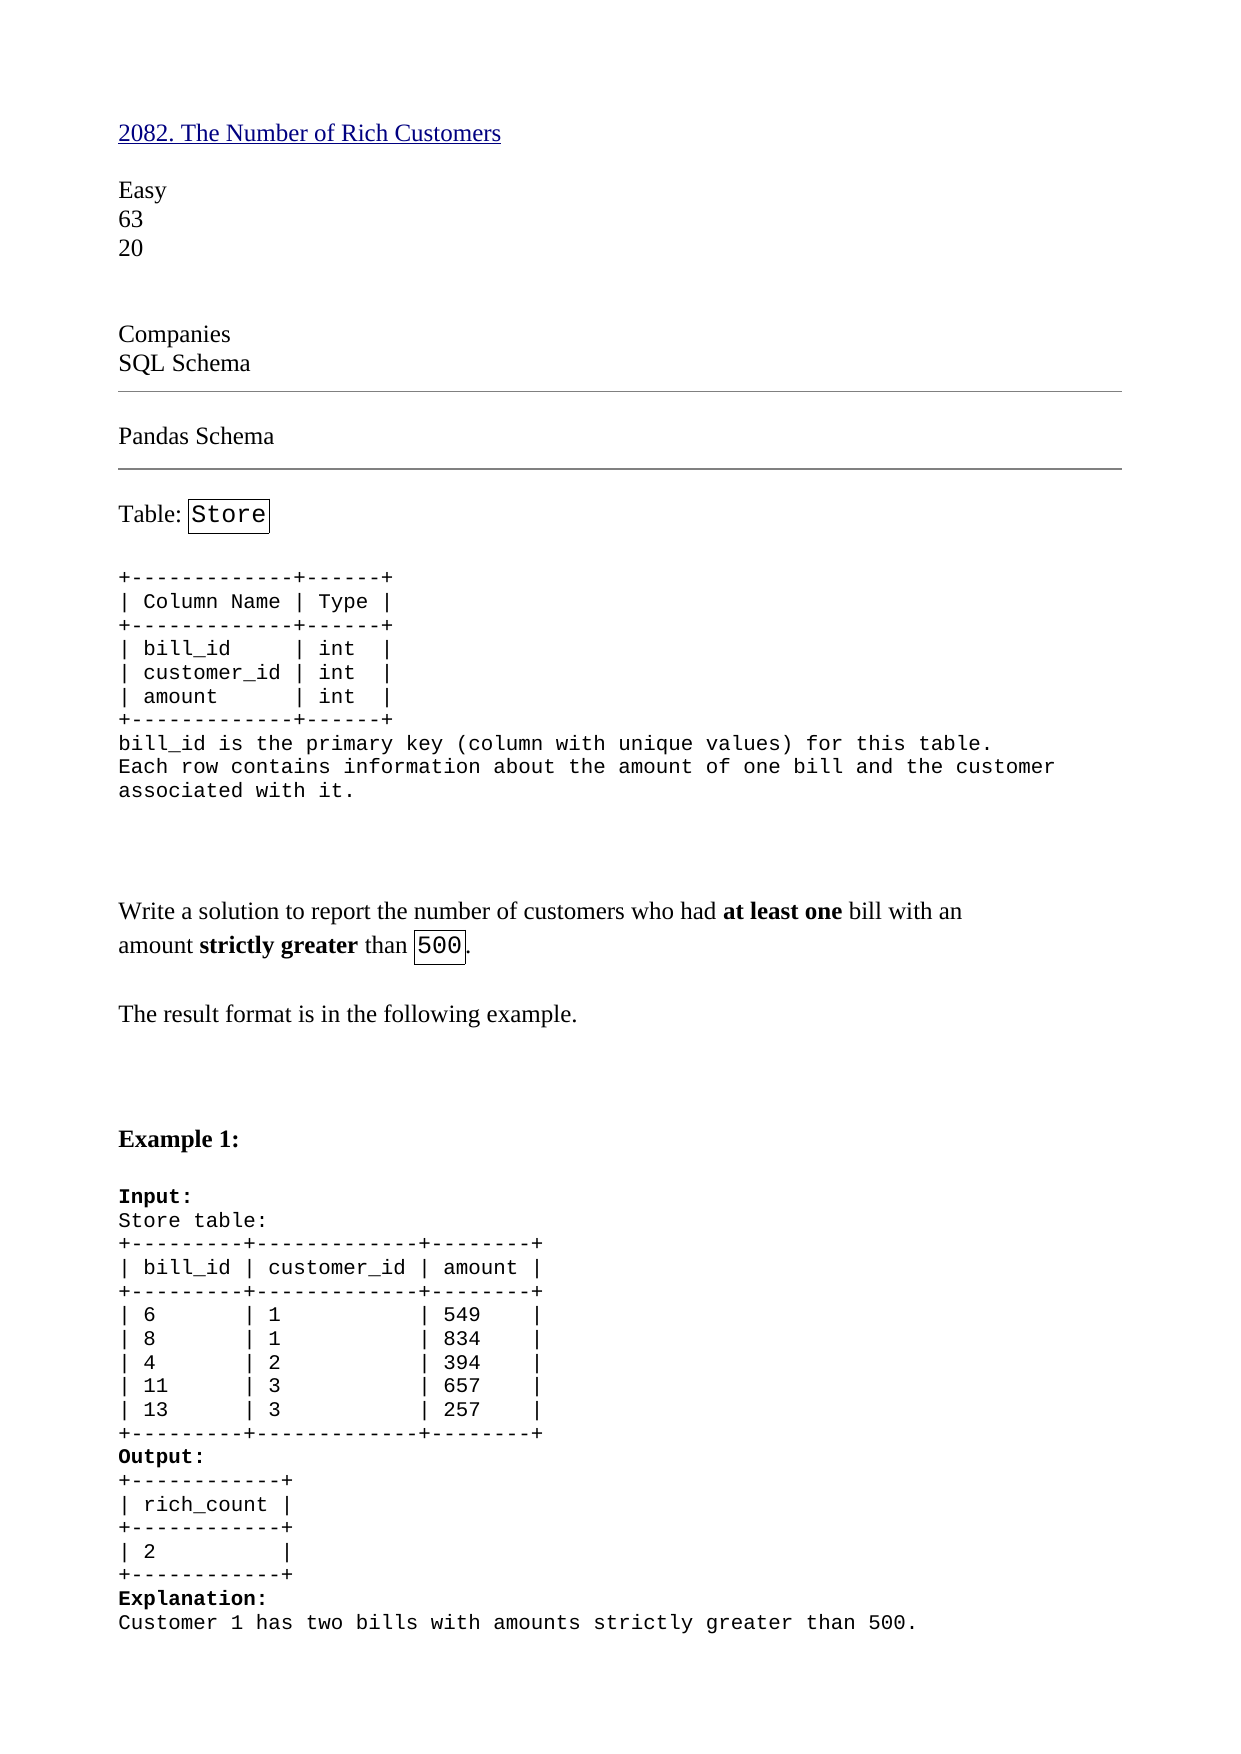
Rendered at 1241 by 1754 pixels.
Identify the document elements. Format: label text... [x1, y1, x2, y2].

text Pandas Schema [118, 421, 1122, 450]
text | 8 | 1 | 834 | [118, 1328, 1122, 1352]
text +---------+-------------+--------+ [118, 1233, 1122, 1257]
text | amount | int | [118, 686, 1122, 709]
text | rich_count | [118, 1493, 1122, 1517]
text [270, 498, 1122, 533]
text Explanation: [118, 1588, 1122, 1612]
text Easy [118, 176, 1122, 204]
text +-------------+------+ [118, 567, 1122, 591]
text +------------+ [118, 1517, 1122, 1541]
text Output: [118, 1446, 1122, 1470]
text +-------------+------+ [118, 709, 1122, 733]
text | Column Name | Type | [118, 591, 1122, 615]
text +------------+ [118, 1564, 1122, 1588]
text | 6 | 1 | 549 | [118, 1304, 1122, 1328]
text | bill_id | customer_id | amount | [118, 1257, 1122, 1281]
text +---------+-------------+--------+ [118, 1423, 1122, 1446]
text | 13 | 3 | 257 | [118, 1399, 1122, 1423]
text | 4 | 2 | 394 | [118, 1352, 1122, 1375]
text Each row contains information about the amount of one bill and the customer associated with it. [118, 757, 1122, 804]
text Table: Store [118, 498, 269, 533]
text +---------+-------------+--------+ [118, 1281, 1122, 1304]
text +------------+ [118, 1470, 1122, 1493]
text 63 [118, 204, 1122, 233]
text Example 1: [118, 1124, 1122, 1152]
text | 2 | [118, 1541, 1122, 1564]
text Store table: [118, 1210, 1122, 1233]
text +-------------+------+ [118, 615, 1122, 638]
text Companies [118, 319, 1122, 348]
text Customer 1 has two bills with amounts strictly greater than 500. [118, 1612, 1122, 1635]
text | customer_id | int | [118, 662, 1122, 686]
text | bill_id | int | [118, 638, 1122, 662]
text 2082. The Number of Rich Customers [118, 118, 1122, 147]
text Input: [118, 1186, 1122, 1210]
text bill_id is the primary key (column with unique values) for this table. [118, 733, 1122, 757]
text 20 [118, 233, 1122, 262]
text The result format is in the following example. [118, 999, 1122, 1027]
text | 11 | 3 | 657 | [118, 1375, 1122, 1399]
text SQL Schema [118, 348, 1122, 377]
text Write a solution to report the number of customers who had at least one bill with an amount strictly greater than 500. [118, 896, 1122, 964]
